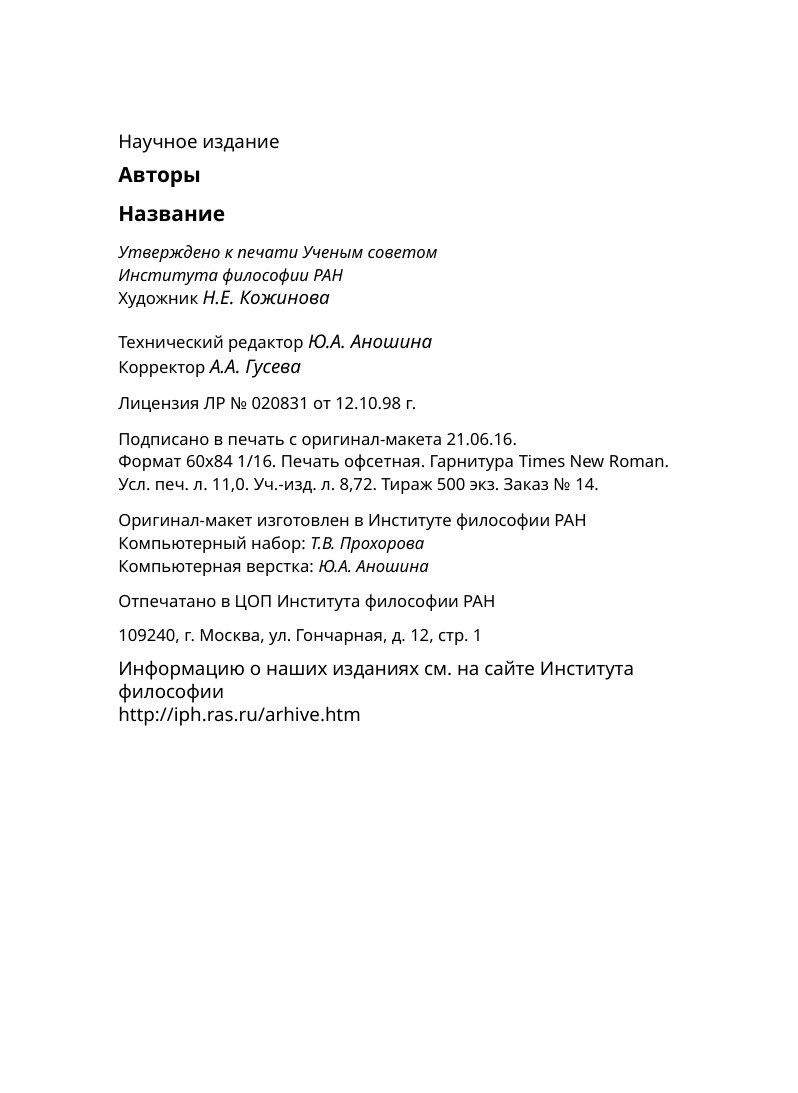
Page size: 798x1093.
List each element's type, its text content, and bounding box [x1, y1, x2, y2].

text Технический редактор Ю.А. Аношина [118, 330, 679, 353]
text Отпечатано в ЦОП Института философии РАН 109240, г. Москва, ул. Гончарная, д. 12, стр. 1 [118, 589, 679, 646]
text Подписано в печать с оригинал-макета 21.06.16. Формат 60х84 1/16. Печать офсетная. Гарнитура Times New Roman. Усл. печ. л. 11,0. Уч.-изд. л. 8,72. Тираж 500 экз. Заказ № 14. [118, 427, 679, 495]
text Авторы [118, 162, 679, 188]
text Лицензия ЛР № 020831 от 12.10.98 г. [118, 391, 679, 414]
text Название [118, 199, 679, 228]
text Утверждено к печати Ученым советом Института философии РАН Художник Н.Е. Кожинова [118, 241, 679, 309]
text Корректор А.А. Гусева [118, 353, 679, 378]
text Информацию о наших изданиях см. на сайте Института философии http://iph.ras.ru/arhive.htm [118, 657, 679, 726]
text Оригинал-макет изготовлен в Институте философии РАН Компьютерный набор: Т.В. Прохорова Компьютерная верстка: Ю.А. Аношина [118, 508, 679, 577]
text Научное издание [118, 131, 679, 153]
